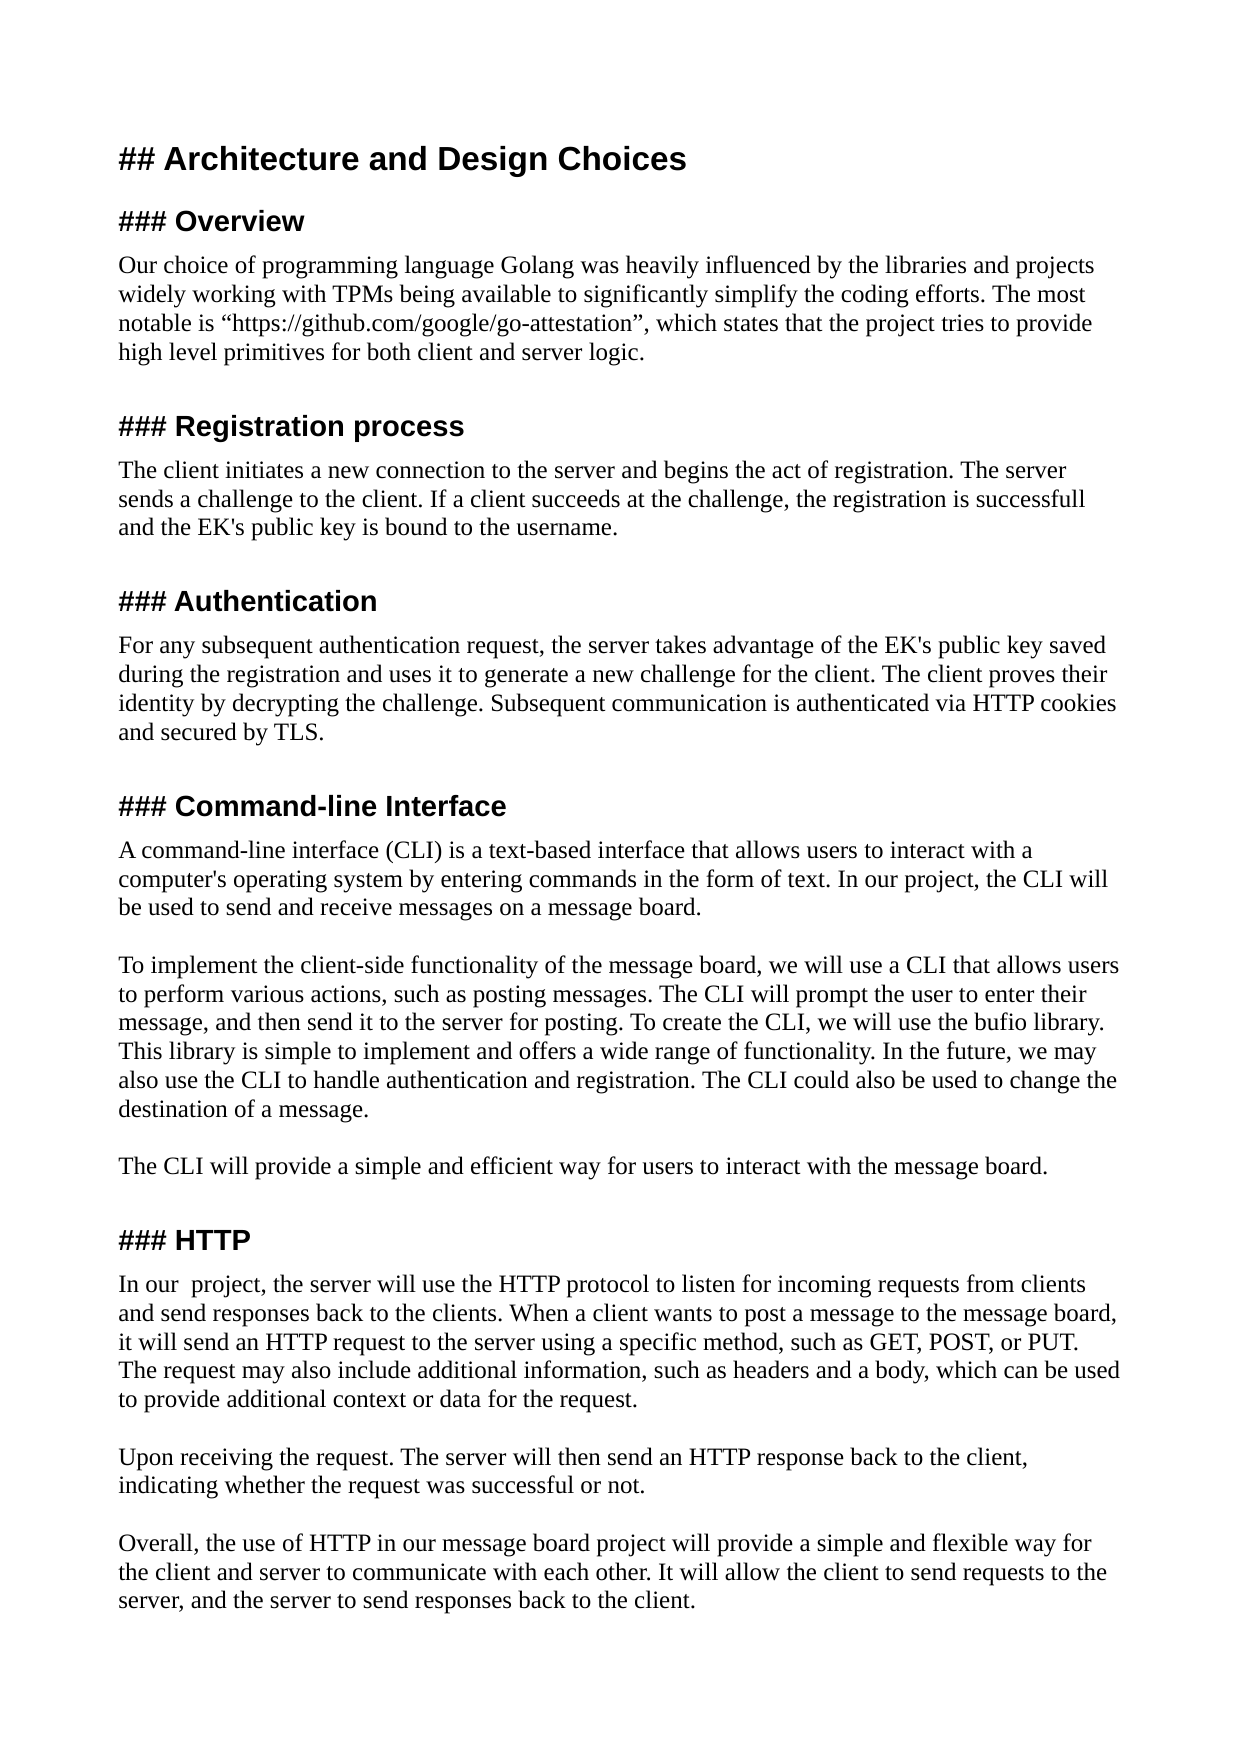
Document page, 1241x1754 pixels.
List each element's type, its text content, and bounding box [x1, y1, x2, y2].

text A command-line interface (CLI) is a text-based interface that allows users to interact with a computer's operating system by entering commands in the form of text. In our project, the CLI will be used to send and receive messages on a message board. [118, 835, 1122, 921]
subtitle ### Registration process [118, 409, 1122, 442]
subtitle ### Command-line Interface [118, 789, 1122, 822]
text Upon receiving the request. The server will then send an HTTP response back to the client, indicating whether the request was successful or not. [118, 1442, 1122, 1499]
subtitle ### HTTP [118, 1223, 1122, 1257]
text The CLI will provide a simple and efficient way for users to interact with the message board. [118, 1151, 1122, 1180]
text To implement the client-side functionality of the message board, we will use a CLI that allows users to perform various actions, such as posting messages. The CLI will prompt the user to enter their message, and then send it to the server for posting. To create the CLI, we will use the bufio library. This library is simple to implement and offers a wide range of functionality. In the future, we may also use the CLI to handle authentication and registration. The CLI could also be used to change the destination of a message. [118, 950, 1122, 1122]
text In our project, the server will use the HTTP protocol to listen for incoming requests from clients and send responses back to the clients. When a client wants to post a message to the message board, it will send an HTTP request to the server using a specific method, such as GET, POST, or PUT. The request may also include additional information, such as headers and a body, which can be used to provide additional context or data for the request. [118, 1269, 1122, 1413]
text For any subsequent authentication request, the server takes advantage of the EK's public key saved during the registration and uses it to generate a new challenge for the client. The client proves their identity by decrypting the challenge. Subsequent communication is authenticated via HTTP cookies and secured by TLS. [118, 631, 1122, 746]
subtitle ### Authentication [118, 584, 1122, 618]
text Overall, the use of HTTP in our message board project will provide a simple and flexible way for the client and server to communicate with each other. It will allow the client to send requests to the server, and the server to send responses back to the client. [118, 1528, 1122, 1614]
subtitle ## Architecture and Design Choices [118, 139, 1122, 177]
text The client initiates a new connection to the server and begins the act of registration. The server sends a challenge to the client. If a client succeeds at the challenge, the registration is successfull and the EK's public key is bound to the username. [118, 455, 1122, 541]
text Our choice of programming language Golang was heavily influenced by the libraries and projects widely working with TPMs being available to significantly simplify the coding efforts. The most notable is “https://github.com/google/go-attestation”, which states that the project tries to provide high level primitives for both client and server logic. [118, 251, 1122, 366]
subtitle ### Overview [118, 204, 1122, 238]
